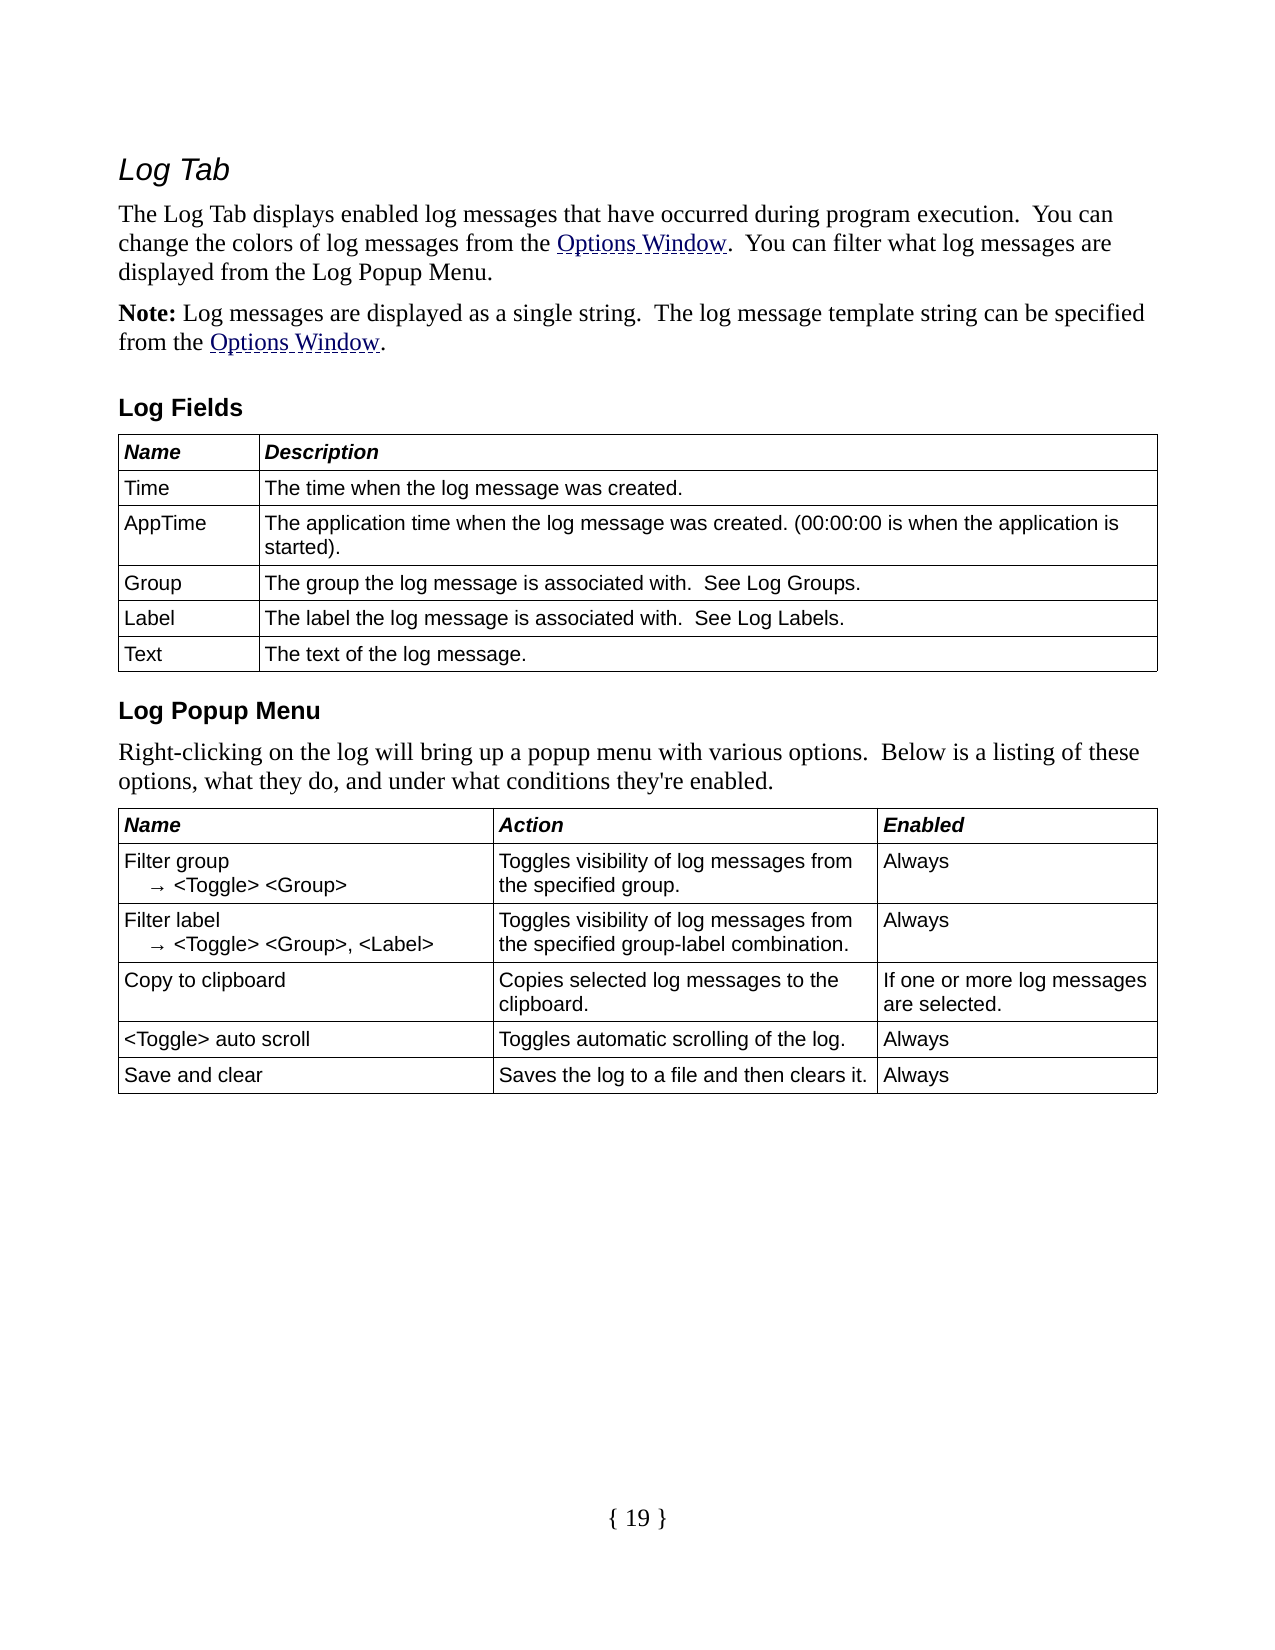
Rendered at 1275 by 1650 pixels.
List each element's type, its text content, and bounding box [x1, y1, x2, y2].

text Note: Log messages are displayed as a single string. The log message template string can be specified from the Options Window. [118, 298, 1157, 355]
table_cell Always [878, 1022, 1157, 1057]
subtitle Log Popup Menu [118, 696, 1157, 725]
subtitle Log Tab [118, 151, 1157, 187]
table_cell Saves the log to a file and then clears it. [494, 1058, 877, 1092]
table_cell Always [878, 844, 1157, 902]
table_cell Group [119, 566, 259, 600]
table_header Enabled [878, 809, 1157, 843]
table_header Description [260, 435, 1157, 469]
table_cell Save and clear [119, 1058, 493, 1092]
table_cell Toggles visibility of log messages from the specified group-label combination. [494, 904, 877, 962]
table_header Name [119, 435, 259, 469]
table_cell Toggles automatic scrolling of the log. [494, 1022, 877, 1057]
table_cell Time [119, 471, 259, 505]
table_cell Copies selected log messages to the clipboard. [494, 963, 877, 1021]
subtitle Log Fields [118, 393, 1157, 422]
table_cell The label the log message is associated with. See Log Labels. [260, 601, 1157, 636]
text Right-clicking on the log will bring up a popup menu with various options. Below is a listing of these options, what they do, and under what conditions they're enabled. [118, 737, 1157, 795]
table_header Action [494, 809, 877, 843]
table_cell Always [878, 1058, 1157, 1092]
table_header Name [119, 809, 493, 843]
table_cell The time when the log message was created. [260, 471, 1157, 505]
table_cell Filter label → <Toggle> <Group>, <Label> [119, 904, 493, 962]
table_cell AppTime [119, 506, 259, 564]
table_cell Toggles visibility of log messages from the specified group. [494, 844, 877, 902]
table_cell Text [119, 637, 259, 671]
table_cell The group the log message is associated with. See Log Groups. [260, 566, 1157, 600]
table_cell <Toggle> auto scroll [119, 1022, 493, 1057]
table_cell The application time when the log message was created. (00:00:00 is when the application is started). [260, 506, 1157, 564]
table_cell If one or more log messages are selected. [878, 963, 1157, 1021]
table_cell Label [119, 601, 259, 636]
table_cell Copy to clipboard [119, 963, 493, 1021]
table_cell Always [878, 904, 1157, 962]
table_cell The text of the log message. [260, 637, 1157, 671]
table_cell Filter group → <Toggle> <Group> [119, 844, 493, 902]
text The Log Tab displays enabled log messages that have occurred during program execution. You can change the colors of log messages from the Options Window. You can filter what log messages are displayed from the Log Popup Menu. [118, 199, 1157, 285]
